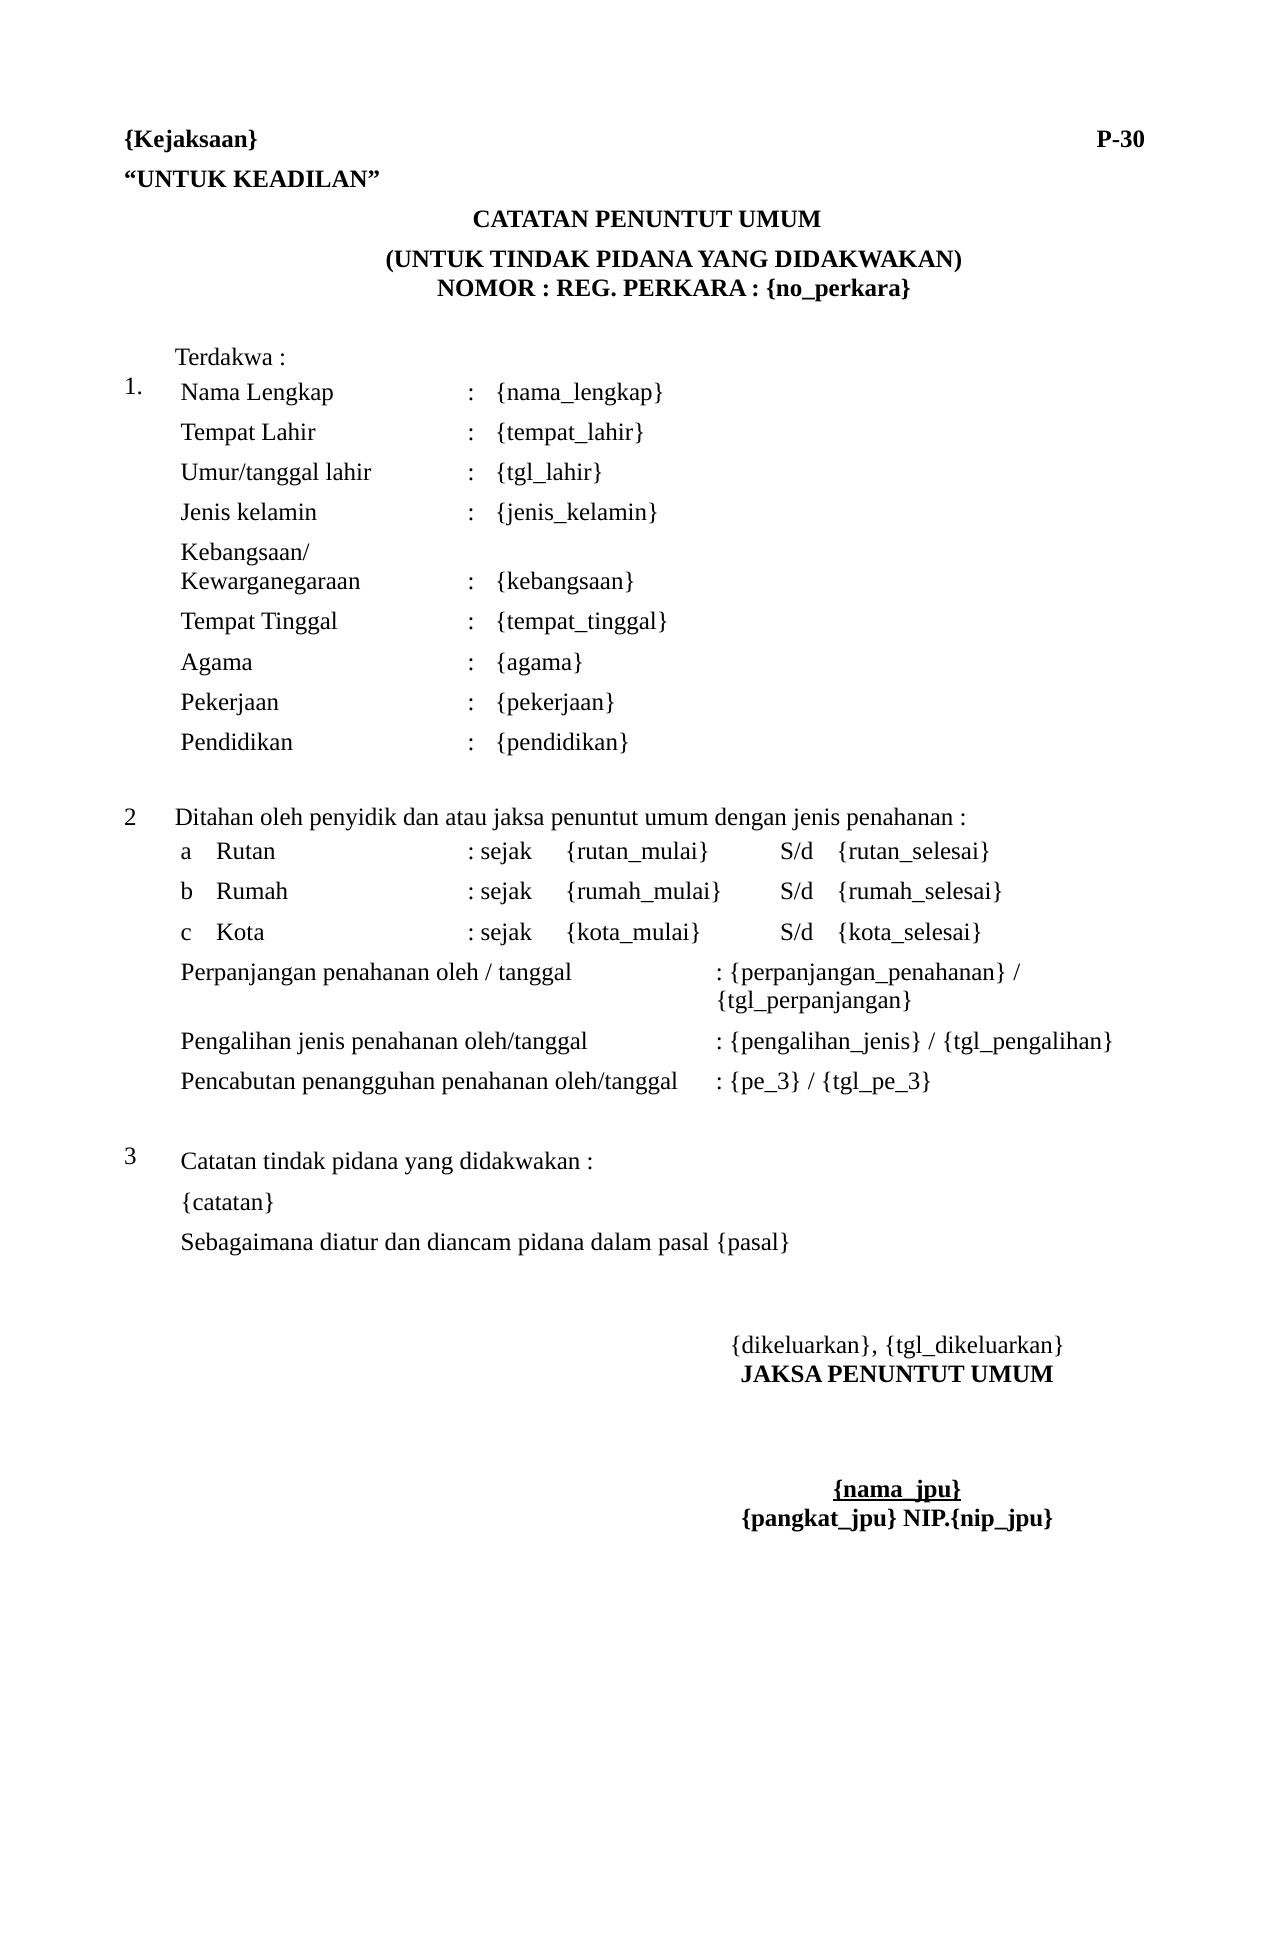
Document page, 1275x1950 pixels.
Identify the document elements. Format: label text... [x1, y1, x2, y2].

table_cell Umur/tanggal lahir [175, 451, 462, 492]
table_cell Agama [175, 641, 462, 681]
table_cell c [175, 911, 210, 951]
table_cell {catatan} [175, 1181, 1151, 1221]
table_cell : sejak [461, 911, 559, 951]
table_cell Pekerjaan [175, 681, 462, 721]
table_cell : [462, 681, 489, 721]
table_cell {kebangsaan} [489, 532, 1151, 601]
table_cell Ditahan oleh penyidik dan atau jaksa penuntut umum dengan jenis penahanan : [169, 796, 1157, 1135]
table_cell S/d [774, 911, 831, 951]
table_cell : [462, 641, 489, 681]
table_header : [462, 371, 489, 411]
table_cell : [462, 721, 489, 762]
table_header 1. [118, 336, 169, 796]
table_header {rutan_selesai} [831, 831, 1151, 871]
table_cell Kebangsaan/ Kewarganegaraan [175, 532, 462, 601]
table_cell Jenis kelamin [175, 492, 462, 532]
table_cell {rumah_mulai} [559, 871, 774, 911]
table_cell Pencabutan penangguhan penahanan oleh/tanggal [175, 1060, 710, 1101]
table_header Catatan tindak pidana yang didakwakan : [175, 1141, 1151, 1181]
table_cell Pendidikan [175, 721, 462, 762]
table_cell {tempat_lahir} [489, 411, 1151, 451]
table_cell {tgl_lahir} [489, 451, 1151, 492]
table_header CATATAN PENUNTUT UMUM [467, 199, 832, 239]
table_cell {pekerjaan} [489, 681, 1151, 721]
table_cell b [175, 871, 210, 911]
table_cell {jenis_kelamin} [489, 492, 1151, 532]
table_cell : [462, 601, 489, 641]
table_header S/d [774, 831, 831, 871]
table_cell : [462, 492, 489, 532]
table_header “UNTUK KEADILAN” [118, 158, 399, 198]
table_cell 3 [118, 1135, 169, 1296]
table_header : {perpanjangan_penahanan} / {tgl_perpanjangan} [710, 951, 1151, 1020]
table_cell : [462, 451, 489, 492]
table_cell S/d [774, 871, 831, 911]
table_cell [169, 1135, 1157, 1296]
table_header (UNTUK TINDAK PIDANA YANG DIDAKWAKAN) NOMOR : REG. PERKARA : {no_perkara} [342, 239, 1006, 308]
table_header : sejak [461, 831, 559, 871]
table_cell : [462, 411, 489, 451]
table_header {nama_lengkap} [489, 371, 1151, 411]
table_cell Rumah [210, 871, 461, 911]
table_cell {pendidikan} [489, 721, 1151, 762]
table_header Nama Lengkap [175, 371, 462, 411]
table_cell {tempat_tinggal} [489, 601, 1151, 641]
table_cell : [462, 532, 489, 601]
table_cell : {pe_3} / {tgl_pe_3} [710, 1060, 1151, 1101]
table_cell {rumah_selesai} [831, 871, 1151, 911]
table_cell 2 [118, 796, 169, 1135]
table_header P-30 [1091, 118, 1157, 158]
table_cell Tempat Tinggal [175, 601, 462, 641]
table_header a [175, 831, 210, 871]
table_header [118, 1325, 637, 1537]
table_cell {kota_selesai} [831, 911, 1151, 951]
table_cell Tempat Lahir [175, 411, 462, 451]
table_header {dikeluarkan}, {tgl_dikeluarkan} JAKSA PENUNTUT UMUM {nama_jpu} {pangkat_jpu} NIP.{nip_jpu} [638, 1325, 1157, 1537]
table_cell Pengalihan jenis penahanan oleh/tanggal [175, 1020, 710, 1060]
table_cell Kota [210, 911, 461, 951]
table_header Terdakwa : [169, 336, 1157, 796]
table_cell Sebagaimana diatur dan diancam pidana dalam pasal {pasal} [175, 1221, 1151, 1261]
table_cell : sejak [461, 871, 559, 911]
table_header {rutan_mulai} [559, 831, 774, 871]
table_header Perpanjangan penahanan oleh / tanggal [175, 951, 710, 1020]
table_header {Kejaksaan} [118, 118, 1091, 158]
table_cell {agama} [489, 641, 1151, 681]
table_cell {kota_mulai} [559, 911, 774, 951]
table_header Rutan [210, 831, 461, 871]
table_cell : {pengalihan_jenis} / {tgl_pengalihan} [710, 1020, 1151, 1060]
